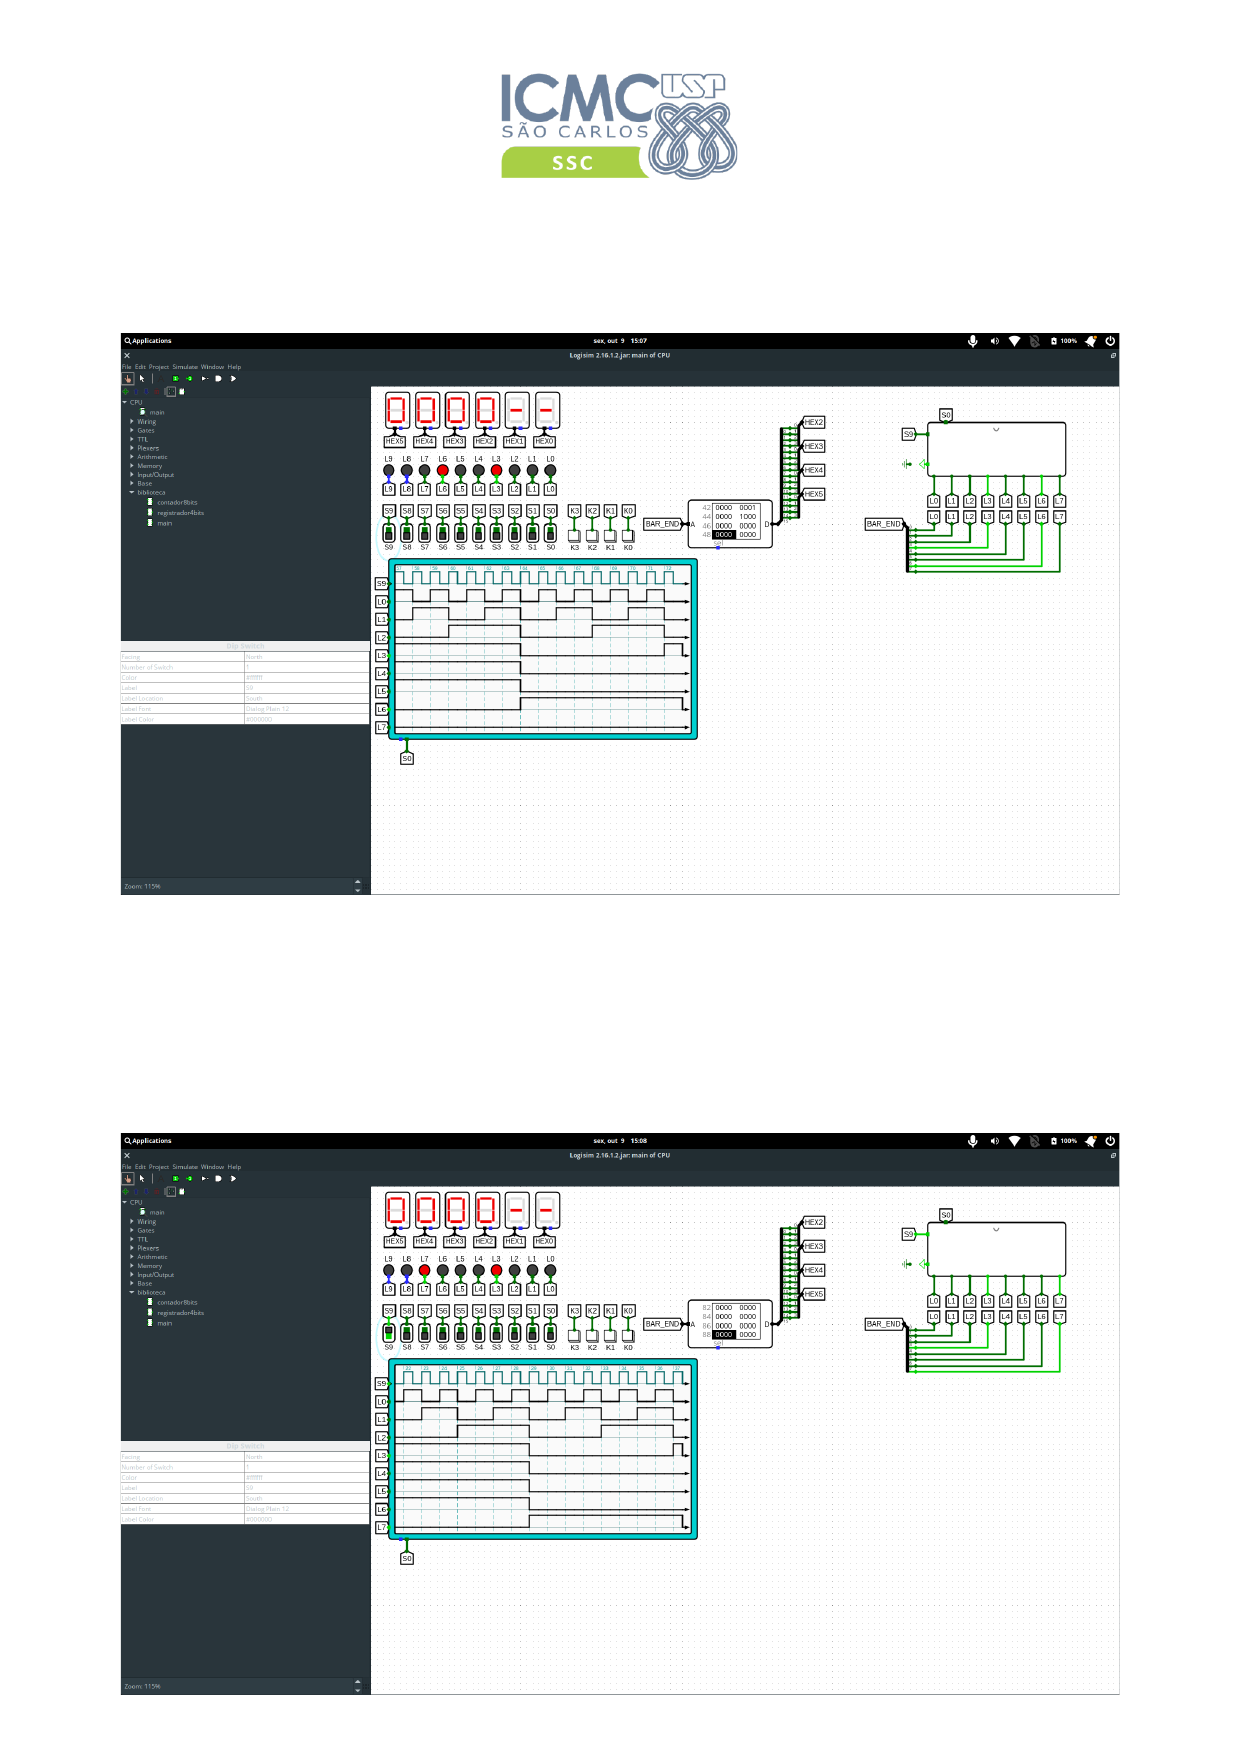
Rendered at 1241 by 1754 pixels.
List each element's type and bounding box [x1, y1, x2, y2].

picture [501, 73, 738, 180]
picture [120, 333, 1120, 895]
picture [120, 1133, 1120, 1695]
